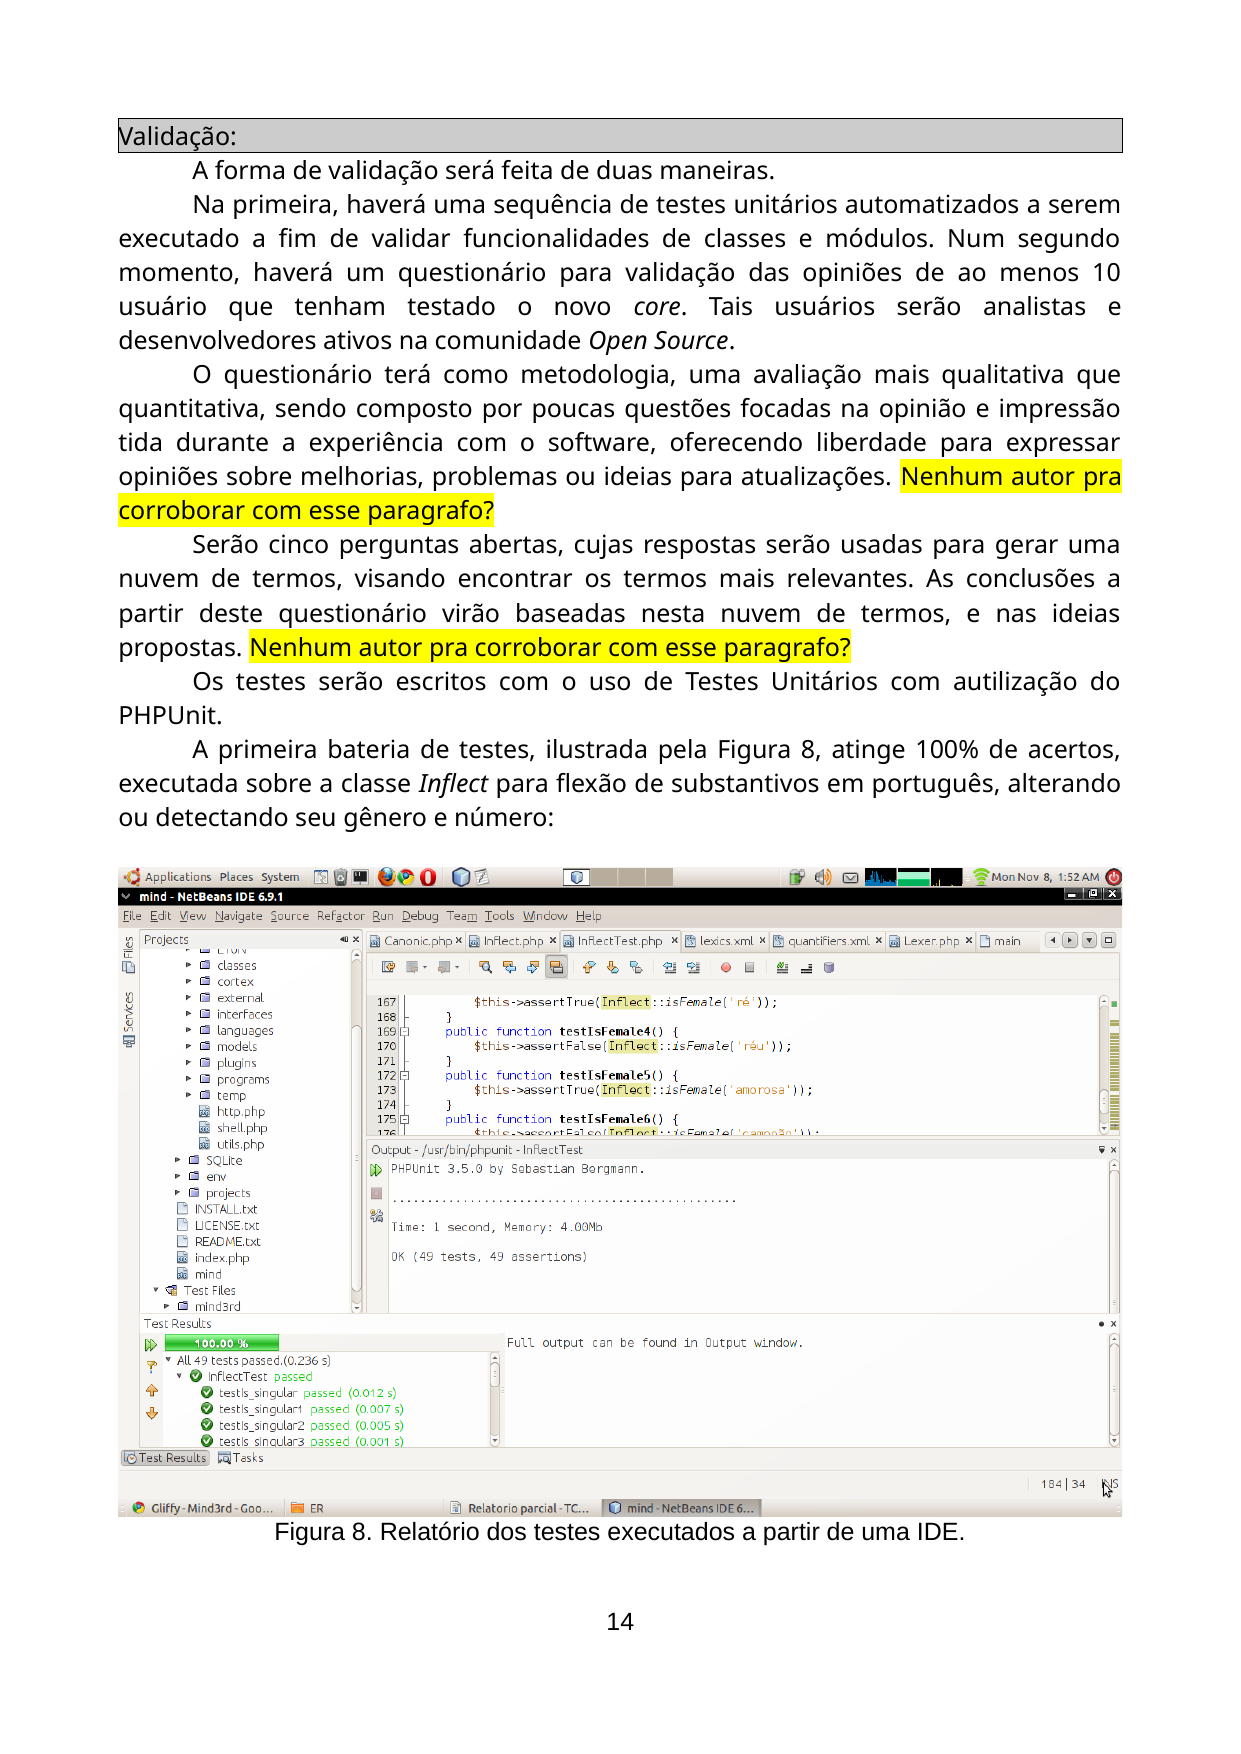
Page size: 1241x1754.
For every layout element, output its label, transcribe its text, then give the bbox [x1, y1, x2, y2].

text Figura 8. Relatório dos testes executados a partir de uma IDE. [118, 1517, 1122, 1546]
picture [118, 867, 1123, 1517]
text A primeira bateria de testes, ilustrada pela Figura 8, atinge 100% de acertos, executada sobre a classe Inflect para flexão de substantivos em português, alterando ou detectando seu gênero e número: [118, 731, 1122, 834]
text O questionário terá como metodologia, uma avaliação mais qualitativa que quantitativa, sendo composto por poucas questões focadas na opinião e impressão tida durante a experiência com o software, oferecendo liberdade para expressar opiniões sobre melhorias, problemas ou ideias para atualizações. Nenhum autor pra corroborar com esse paragrafo? [118, 357, 1122, 527]
text Na primeira, haverá uma sequência de testes unitários automatizados a serem executado a fim de validar funcionalidades de classes e módulos. Num segundo momento, haverá um questionário para validação das opiniões de ao menos 10 usuário que tenham testado o novo core. Tais usuários serão analistas e desenvolvedores ativos na comunidade Open Source. [118, 186, 1122, 357]
text A forma de validação será feita de duas maneiras. [118, 153, 1122, 186]
text Os testes serão escritos com o uso de Testes Unitários com autilização do PHPUnit. [118, 663, 1122, 731]
text Serão cinco perguntas abertas, cujas respostas serão usadas para gerar uma nuvem de termos, visando encontrar os termos mais relevantes. As conclusões a partir deste questionário virão baseadas nesta nuvem de termos, e nas ideias propostas. Nenhum autor pra corroborar com esse paragrafo? [118, 527, 1122, 663]
